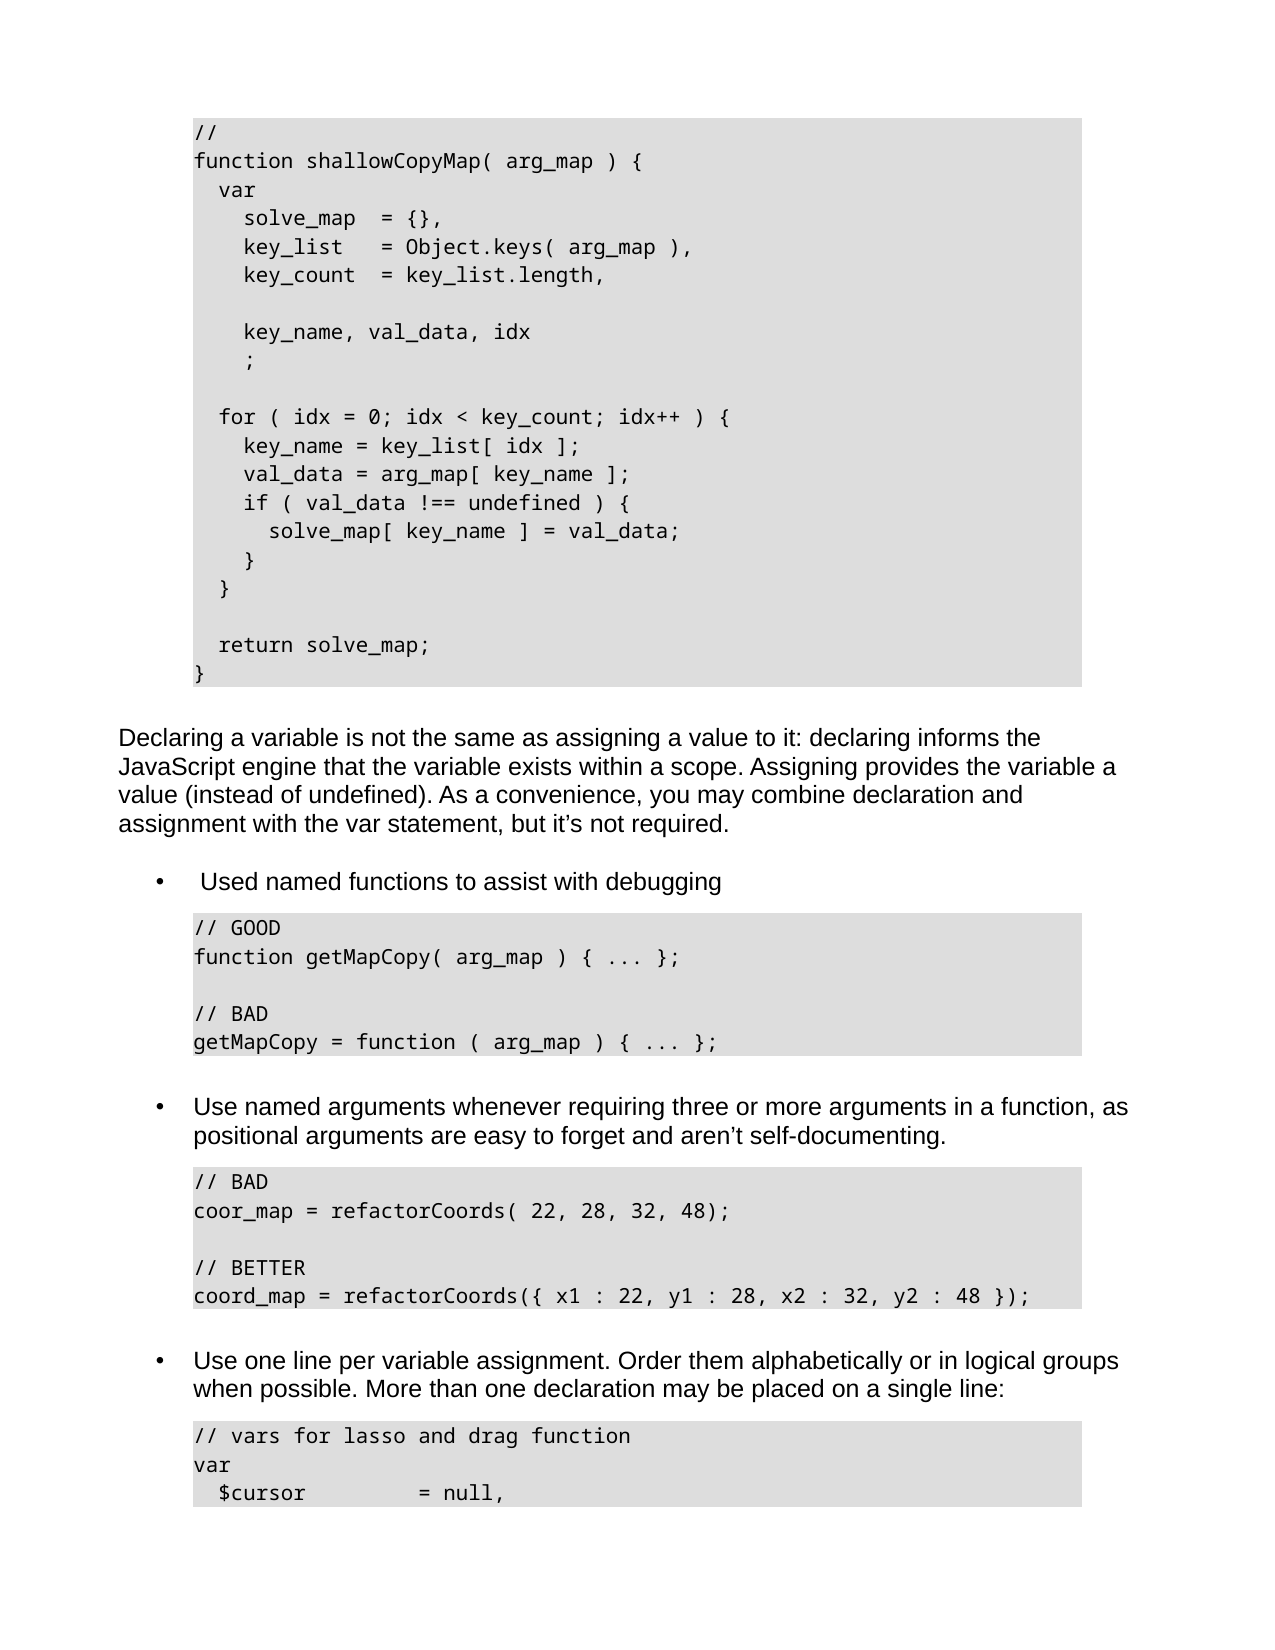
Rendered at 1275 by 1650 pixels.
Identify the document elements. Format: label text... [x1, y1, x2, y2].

text solve_map[ key_name ] = val_data; [193, 516, 1082, 545]
text solve_map = {}, [193, 203, 1082, 232]
text getMapCopy = function ( arg_map ) { ... }; [193, 1027, 1082, 1056]
text key_name = key_list[ idx ]; [193, 431, 1082, 459]
text // BAD [193, 999, 1082, 1027]
text val_data = arg_map[ key_name ]; [193, 459, 1082, 488]
text function shallowCopyMap( arg_map ) { [193, 147, 1082, 175]
text if ( val_data !== undefined ) { [193, 488, 1082, 516]
text key_name, val_data, idx [193, 317, 1082, 346]
text // GOOD [193, 913, 1082, 942]
text for ( idx = 0; idx < key_count; idx++ ) { [193, 402, 1082, 431]
text return solve_map; [193, 630, 1082, 658]
text var [193, 1450, 1082, 1478]
text key_list = Object.keys( arg_map ), [193, 232, 1082, 260]
text // BETTER [193, 1253, 1082, 1281]
text $cursor = null, [193, 1478, 1082, 1507]
text var [193, 175, 1082, 203]
text // vars for lasso and drag function [193, 1421, 1082, 1450]
list Used named functions to assist with debugging [156, 867, 1157, 896]
text } [193, 545, 1082, 573]
list Use one line per variable assignment. Order them alphabetically or in logical groups when possible. More than one declaration may be placed on a single line: [156, 1346, 1157, 1403]
text Declaring a variable is not the same as assigning a value to it: declaring informs the JavaScript engine that the variable exists within a scope. Assigning provides the variable a value (instead of undefined). As a convenience, you may combine declaration and assignment with the var statement, but it’s not required. [118, 723, 1157, 838]
text coor_map = refactorCoords( 22, 28, 32, 48); [193, 1196, 1082, 1224]
text // BAD [193, 1167, 1082, 1196]
text key_count = key_list.length, [193, 260, 1082, 289]
list Use named arguments whenever requiring three or more arguments in a function, as positional arguments are easy to forget and aren’t self-documenting. [156, 1092, 1157, 1149]
text coord_map = refactorCoords({ x1 : 22, y1 : 28, x2 : 32, y2 : 48 }); [193, 1281, 1082, 1309]
text function getMapCopy( arg_map ) { ... }; [193, 942, 1082, 970]
text ; [193, 346, 1082, 374]
text } [193, 573, 1082, 602]
text // [193, 118, 1082, 147]
text } [193, 658, 1082, 687]
